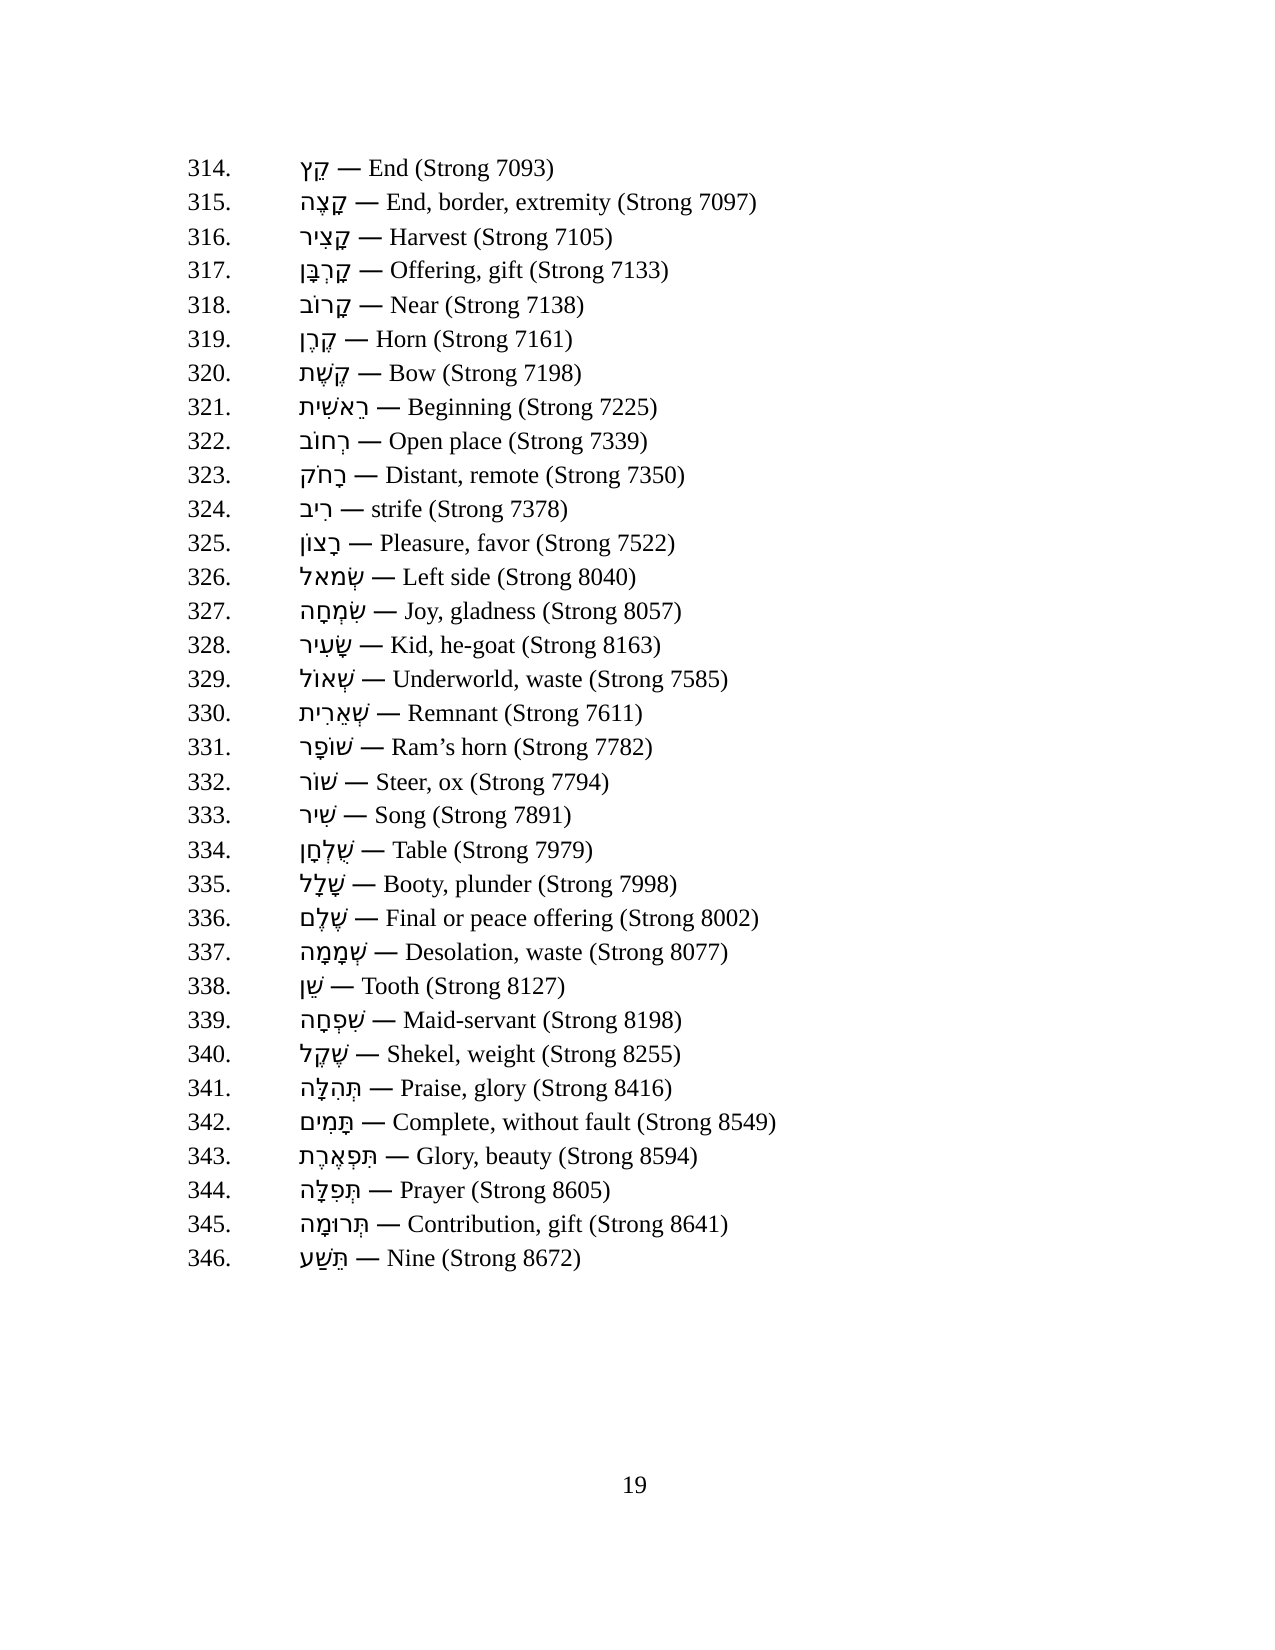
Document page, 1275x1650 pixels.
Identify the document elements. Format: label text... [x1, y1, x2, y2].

list שְׁאוֹל — Underworld, waste (Strong 7585) [187, 661, 1125, 695]
list שֶׁקֶל — Shekel, weight (Strong 8255) [187, 1036, 1125, 1070]
list שֻׁלְחָן — Table (Strong 7979) [187, 831, 1125, 865]
list שִׁיר — Song (Strong 7891) [187, 797, 1125, 831]
list תְּפִלָּה — Prayer (Strong 8605) [187, 1172, 1125, 1206]
list קֶשֶׁת — Bow (Strong 7198) [187, 354, 1125, 388]
list קָרְבָּן — Offering, gift (Strong 7133) [187, 252, 1125, 286]
list שִׁפְחָה — Maid-servant (Strong 8198) [187, 1002, 1125, 1036]
list תֵּשַׁע — Nine (Strong 8672) [187, 1240, 1125, 1274]
list רָצוֹן — Pleasure, favor (Strong 7522) [187, 525, 1125, 559]
list קָרוֹב — Near (Strong 7138) [187, 286, 1125, 320]
list שְׁמָמָה — Desolation, waste (Strong 8077) [187, 933, 1125, 967]
list תְּרוּמָה — Contribution, gift (Strong 8641) [187, 1206, 1125, 1240]
list שָׁלָל — Booty, plunder (Strong 7998) [187, 865, 1125, 899]
list רְחוֹב — Open place (Strong 7339) [187, 422, 1125, 457]
list קָצֶה — End, border, extremity (Strong 7097) [187, 184, 1125, 218]
list רֵאשִׁית — Beginning (Strong 7225) [187, 388, 1125, 422]
list שָׂעִיר — Kid, he-goat (Strong 8163) [187, 627, 1125, 661]
list תְּהִלָּה — Praise, glory (Strong 8416) [187, 1070, 1125, 1104]
list רִיב — strife (Strong 7378) [187, 491, 1125, 525]
list קֵץ — End (Strong 7093) [187, 150, 1125, 184]
list שֶׁלֶם — Final or peace offering (Strong 8002) [187, 899, 1125, 933]
list שֵׁן — Tooth (Strong 8127) [187, 967, 1125, 1002]
list שׁוֹר — Steer, ox (Strong 7794) [187, 763, 1125, 797]
list קָצִיר — Harvest (Strong 7105) [187, 218, 1125, 252]
list שִׂמְחָה — Joy, gladness (Strong 8057) [187, 593, 1125, 627]
list שְׁאֵרִית — Remnant (Strong 7611) [187, 695, 1125, 729]
list תִּפְאֶרֶת — Glory, beauty (Strong 8594) [187, 1138, 1125, 1172]
list תָּמִים — Complete, without fault (Strong 8549) [187, 1104, 1125, 1138]
list רָחֹק — Distant, remote (Strong 7350) [187, 457, 1125, 491]
list שׁוֹפָר — Ram’s horn (Strong 7782) [187, 729, 1125, 763]
list שְׂמאל — Left side (Strong 8040) [187, 559, 1125, 593]
list קֶרֶן — Horn (Strong 7161) [187, 320, 1125, 354]
